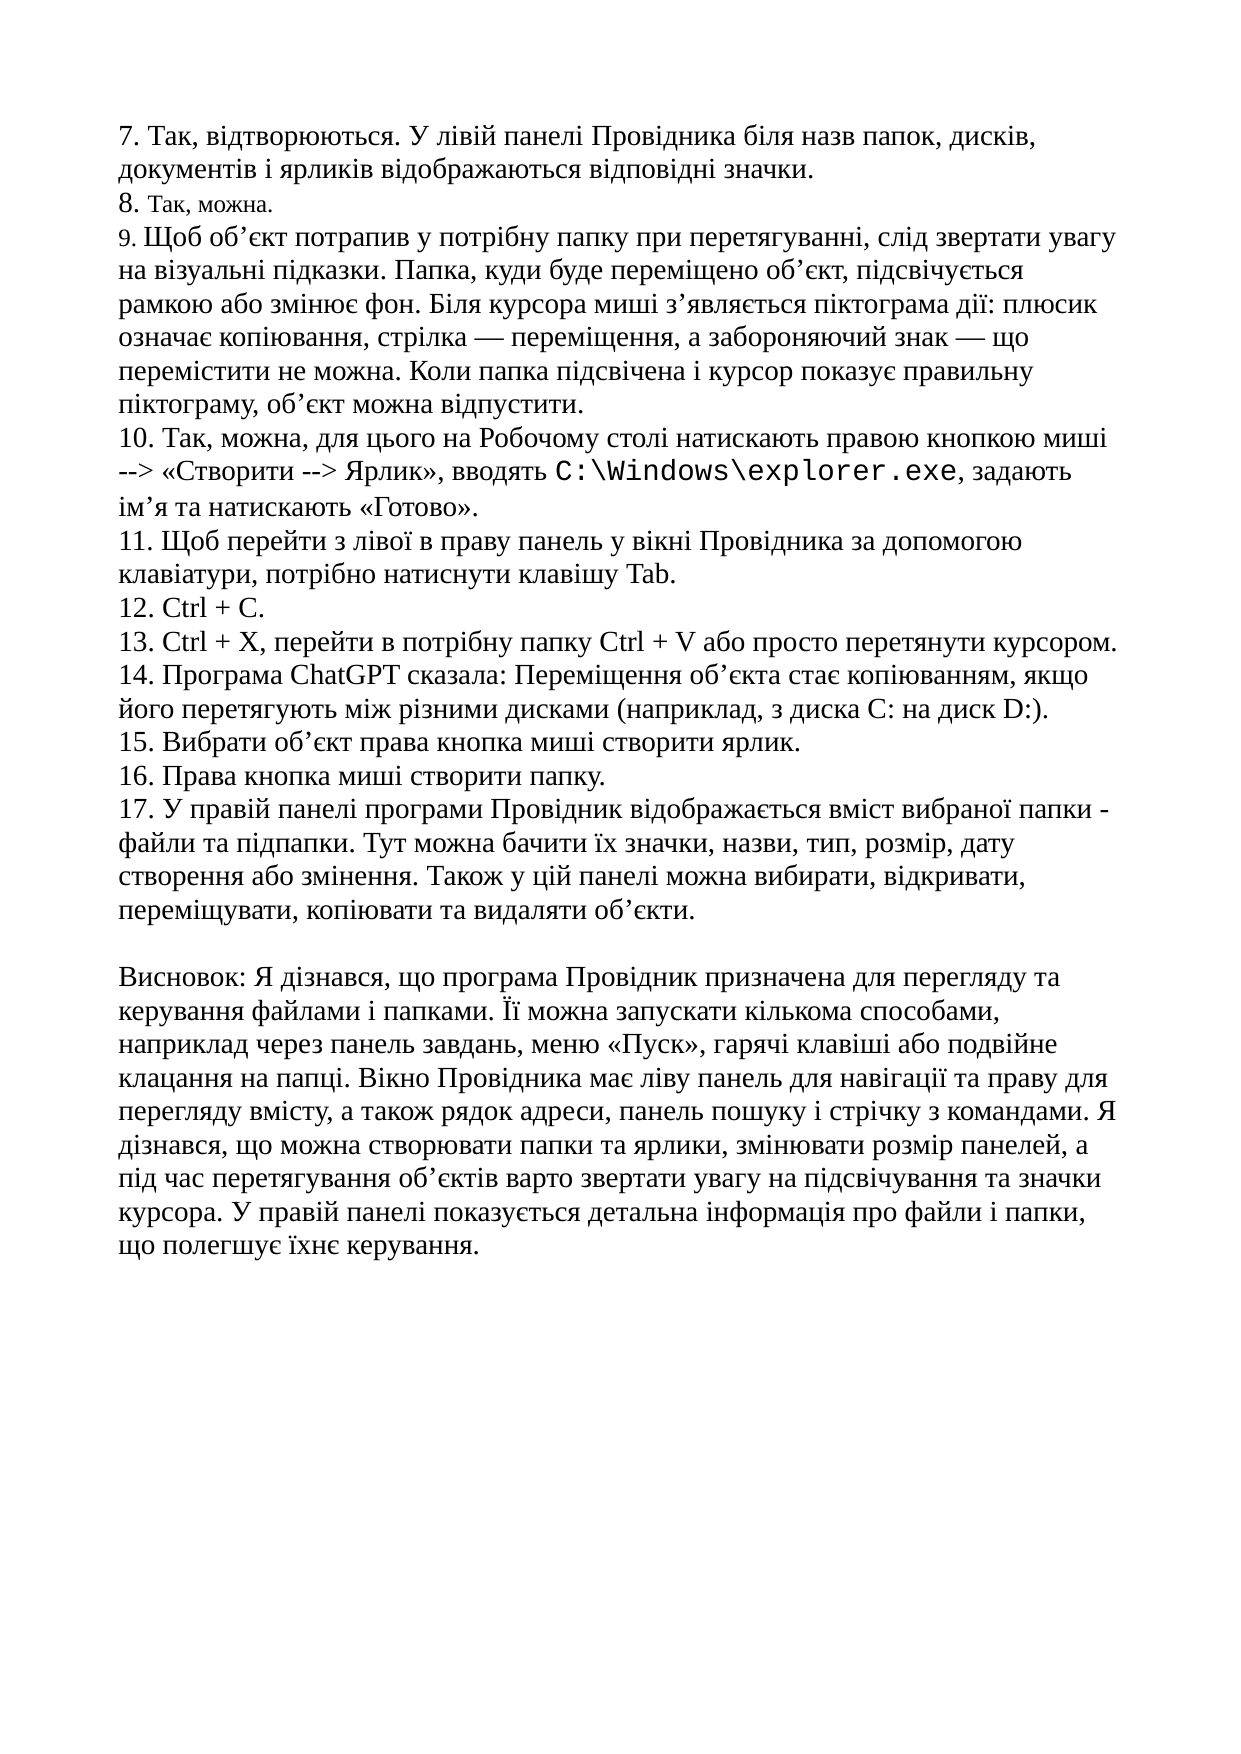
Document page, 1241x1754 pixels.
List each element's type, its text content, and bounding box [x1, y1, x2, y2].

text 16. Права кнопка миші створити папку. [118, 758, 1122, 791]
text 15. Вибрати об’єкт права кнопка миші створити ярлик. [118, 724, 1122, 758]
text 17. У правій панелі програми Провідник відображається вміст вибраної папки - файли та підпапки. Тут можна бачити їх значки, назви, тип, розмір, дату створення або змінення. Також у цій панелі можна вибирати, відкривати, переміщувати, копіювати та видаляти об’єкти. [118, 791, 1122, 926]
text 13. Ctrl + X, перейти в потрібну папку Ctrl + V або просто перетянути курсором. [118, 624, 1122, 657]
text 12. Ctrl + C. [118, 590, 1122, 624]
text 10. Так, можна, для цього на Робочому столі натискають правою кнопкою миші --> «Створити --> Ярлик», вводять C:\Windows\explorer.exe, задають ім’я та натискають «Готово». [118, 420, 1122, 523]
text 7. Так, відтворюються. У лівій панелі Провідника біля назв папок, дисків, документів і ярликів відображаються відповідні значки. [118, 118, 1122, 185]
text Висновок: Я дізнався, що програма Провідник призначена для перегляду та керування файлами і папками. Її можна запускати кількома способами, наприклад через панель завдань, меню «Пуск», гарячі клавіші або подвійне клацання на папці. Вікно Провідника має ліву панель для навігації та праву для перегляду вмісту, а також рядок адреси, панель пошуку і стрічку з командами. Я дізнався, що можна створювати папки та ярлики, змінювати розмір панелей, а під час перетягування об’єктів варто звертати увагу на підсвічування та значки курсора. У правій панелі показується детальна інформація про файли і папки, що полегшує їхнє керування. [118, 959, 1122, 1261]
text 8. Так, можна. [118, 185, 1122, 219]
text 11. Щоб перейти з лівої в праву панель у вікні Провідника за допомогою клавіатури, потрібно натиснути клавішу Tab. [118, 523, 1122, 590]
text 14. Програма ChatGPT сказала: Переміщення об’єкта стає копіюванням, якщо його перетягують між різними дисками (наприклад, з диска C: на диск D:). [118, 657, 1122, 724]
text 9. Щоб об’єкт потрапив у потрібну папку при перетягуванні, слід звертати увагу на візуальні підказки. Папка, куди буде переміщено об’єкт, підсвічується рамкою або змінює фон. Біля курсора миші з’являється піктограма дії: плюсик означає копіювання, стрілка — переміщення, а забороняючий знак — що перемістити не можна. Коли папка підсвічена і курсор показує правильну піктограму, об’єкт можна відпустити. [118, 219, 1122, 420]
